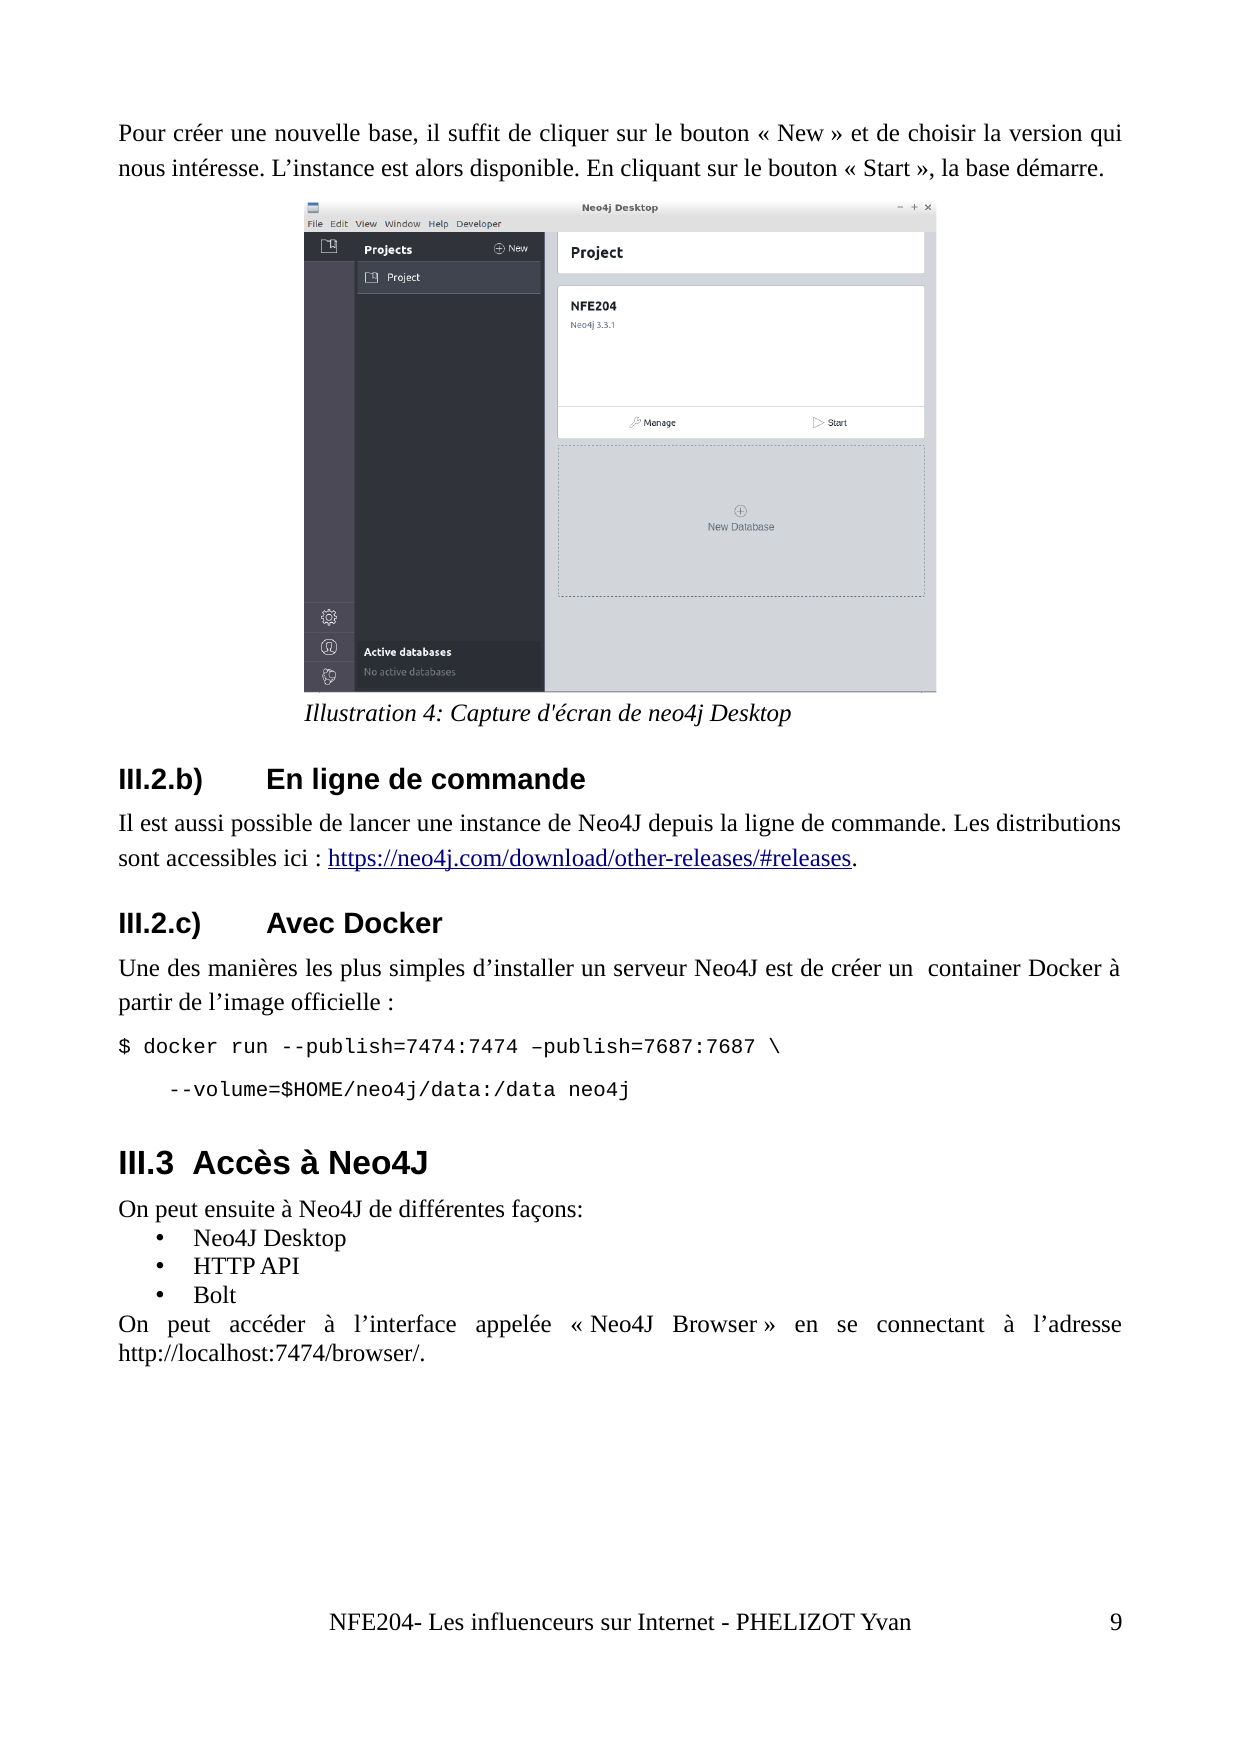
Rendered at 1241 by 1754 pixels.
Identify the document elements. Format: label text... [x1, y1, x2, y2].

list Bolt [156, 1280, 1122, 1309]
list Neo4J Desktop [156, 1223, 1122, 1251]
subtitle En ligne de commande [118, 762, 1122, 796]
text On peut ensuite à Neo4J de différentes façons: [118, 1194, 1122, 1223]
text On peut accéder à l’interface appelée « Neo4J Browser » en se connectant à l’adresse http://localhost:7474/browser/. [118, 1309, 1122, 1366]
subtitle Accès à Neo4J [118, 1143, 1122, 1181]
list HTTP API [156, 1251, 1122, 1280]
text $ docker run --publish=7474:7474 –publish=7687:7687 \ [118, 1036, 1122, 1060]
picture [304, 201, 937, 693]
text --volume=$HOME/neo4j/data:/data neo4j [118, 1079, 1122, 1103]
subtitle Avec Docker [118, 906, 1122, 940]
text Une des manières les plus simples d’installer un serveur Neo4J est de créer un container Docker à partir de l’image officielle : [118, 953, 1122, 1016]
text Illustration 4: Capture d'écran de neo4j Desktop [304, 693, 937, 727]
text Pour créer une nouvelle base, il suffit de cliquer sur le bouton « New » et de choisir la version qui nous intéresse. L’instance est alors disponible. En cliquant sur le bouton « Start », la base démarre. [118, 118, 1122, 181]
text Il est aussi possible de lancer une instance de Neo4J depuis la ligne de commande. Les distributions sont accessibles ici : https://neo4j.com/download/other-releases/#releases. [118, 808, 1122, 871]
